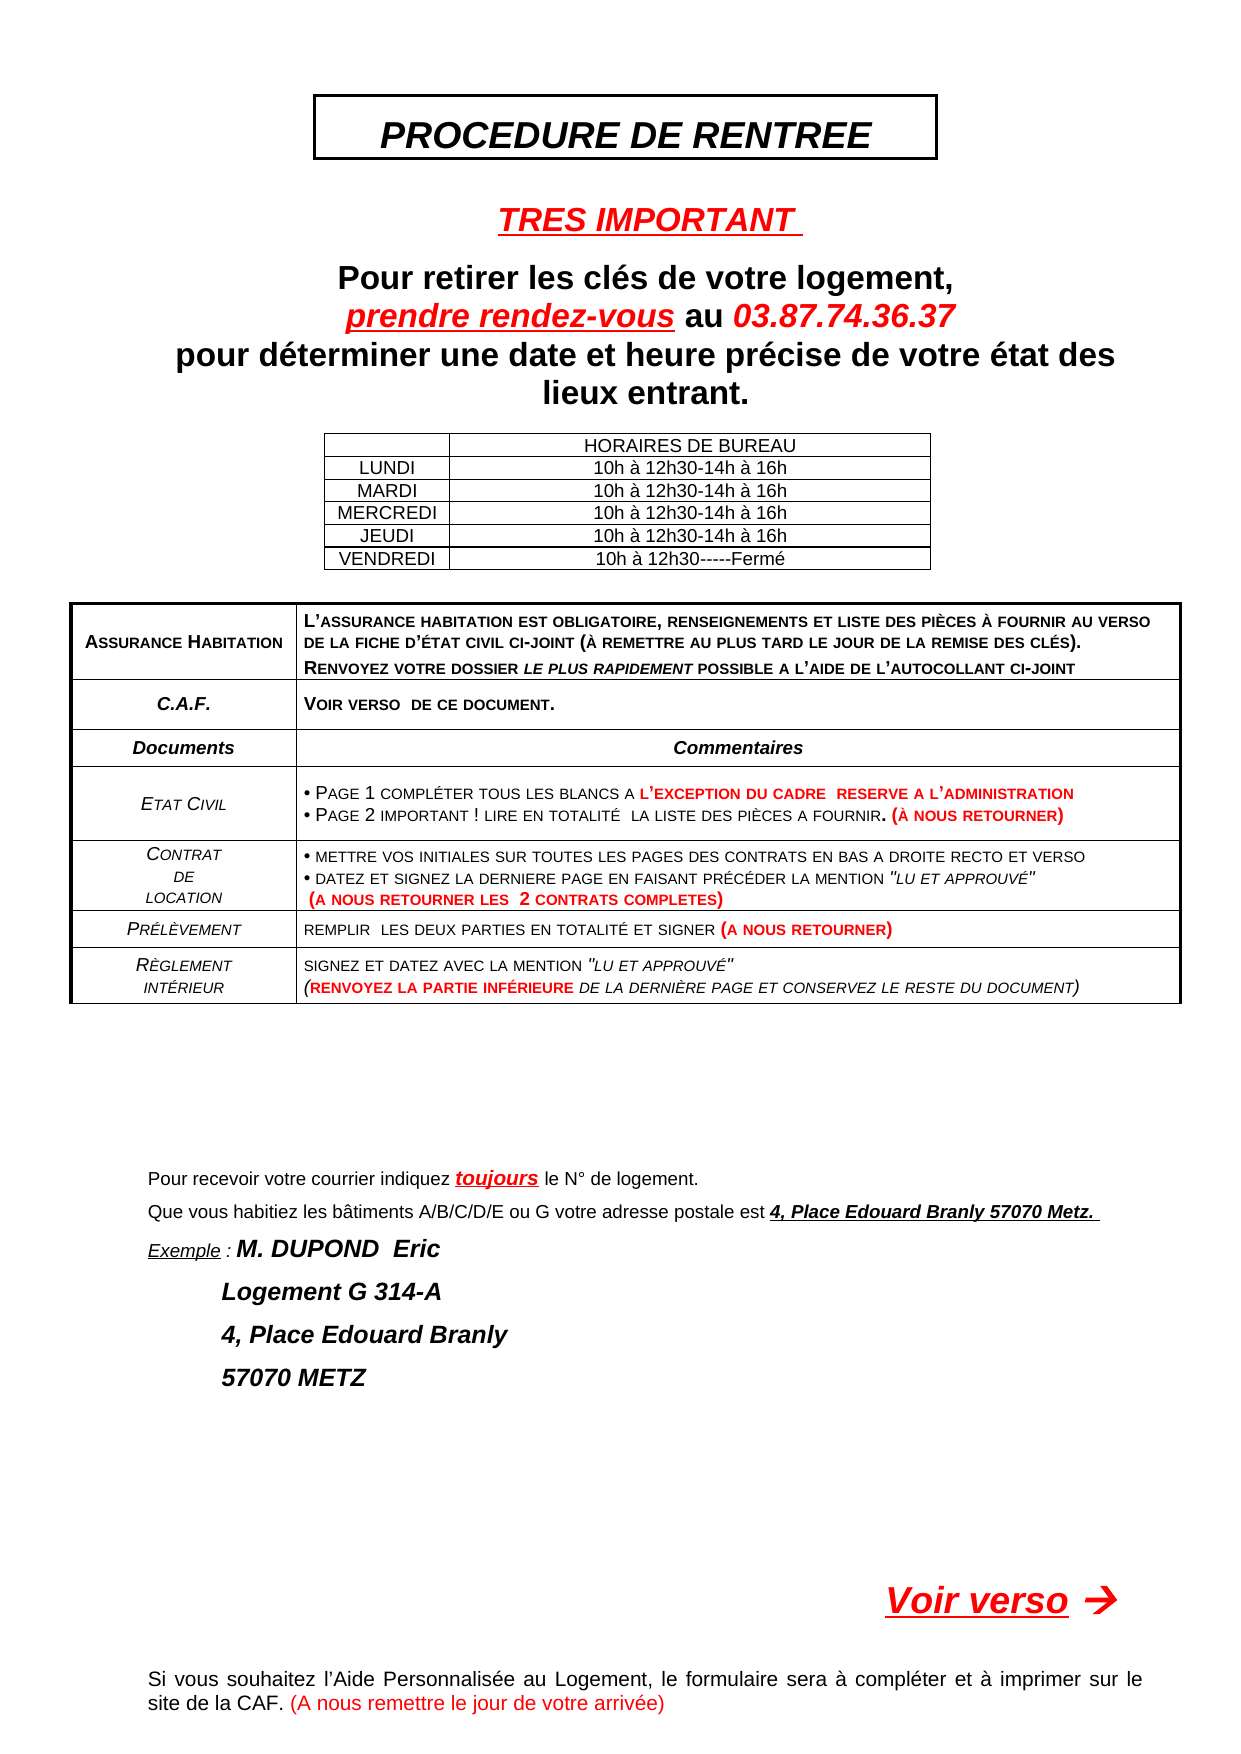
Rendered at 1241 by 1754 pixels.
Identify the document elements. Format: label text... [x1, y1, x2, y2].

table_cell JEUDI [325, 525, 449, 546]
table_cell Voir verso de ce document. [297, 680, 1179, 729]
text 4, Place Edouard Branly [148, 1320, 1144, 1348]
table_cell Règlement intérieur [73, 948, 296, 1003]
text Exemple : M. DUPOND Eric [148, 1233, 1144, 1262]
table_cell remplir les deux parties en totalité et signer (a nous retourner) [297, 911, 1179, 947]
text Que vous habitiez les bâtiments A/B/C/D/E ou G votre adresse postale est 4, Place Edouard Branly 57070 Metz. [148, 1201, 1144, 1223]
text Pour retirer les clés de votre logement, [148, 258, 1144, 296]
table_cell Etat Civil [73, 767, 296, 840]
table_cell signez et datez avec la mention "lu et approuvé" (renvoyez la partie inférieure de la dernière page et conservez le reste du document) [297, 948, 1179, 1003]
table_cell Prélèvement [73, 911, 296, 947]
text Logement G 314-A [148, 1277, 1144, 1305]
table_cell 10h à 12h30-14h à 16h [450, 457, 930, 478]
text Voir verso  [885, 1578, 1144, 1622]
table_cell MARDI [325, 480, 449, 501]
table_cell C.A.F. [73, 680, 296, 729]
text Si vous souhaitez l’Aide Personnalisée au Logement, le formulaire sera à compléter et à imprimer sur le site de la CAF. (A nous remettre le jour de votre arrivée) [148, 1667, 1144, 1715]
text 57070 METZ [148, 1363, 1144, 1392]
text Pour recevoir votre courrier indiquez toujours le N° de logement. [148, 1165, 1144, 1189]
table_header [325, 434, 449, 456]
text TRES IMPORTANT [148, 200, 1144, 239]
table_cell Commentaires [297, 730, 1179, 766]
table_cell Documents [73, 730, 296, 766]
table_cell LUNDI [325, 457, 449, 478]
table_cell • Page 1 compléter tous les blancs a l’exception du cadre reserve a l’administration • Page 2 important ! lire en totalité la liste des pièces a fournir. (à nous retourner) [297, 767, 1179, 840]
table_cell 10h à 12h30-14h à 16h [450, 502, 930, 524]
table_cell 10h à 12h30-----Fermé [450, 548, 930, 569]
table_header PROCEDURE DE RENTREE [316, 97, 935, 157]
table_cell 10h à 12h30-14h à 16h [450, 525, 930, 546]
table_cell Contrat de location [73, 841, 296, 910]
text prendre rendez-vous au 03.87.74.36.37 [148, 296, 1144, 335]
table_header L’assurance habitation est obligatoire, renseignements et liste des pièces à fournir au verso de la fiche d’état civil ci-joint (à remettre au plus tard le jour de la remise des clés). Renvoyez votre dossier le plus rapidement possible a l’aide de l’autocollant ci-joint [297, 605, 1179, 678]
table_header Assurance Habitation [73, 605, 296, 678]
table_cell VENDREDI [325, 548, 449, 569]
table_cell MERCREDI [325, 502, 449, 524]
table_cell 10h à 12h30-14h à 16h [450, 480, 930, 501]
table_cell • mettre vos initiales sur toutes les pages des contrats en bas a droite recto et verso • datez et signez la derniere page en faisant précéder la mention "lu et approuvé" (a nous retourner les 2 contrats completes) [297, 841, 1179, 910]
table_header HORAIRES DE BUREAU [450, 434, 930, 456]
text pour déterminer une date et heure précise de votre état des lieux entrant. [148, 335, 1144, 412]
